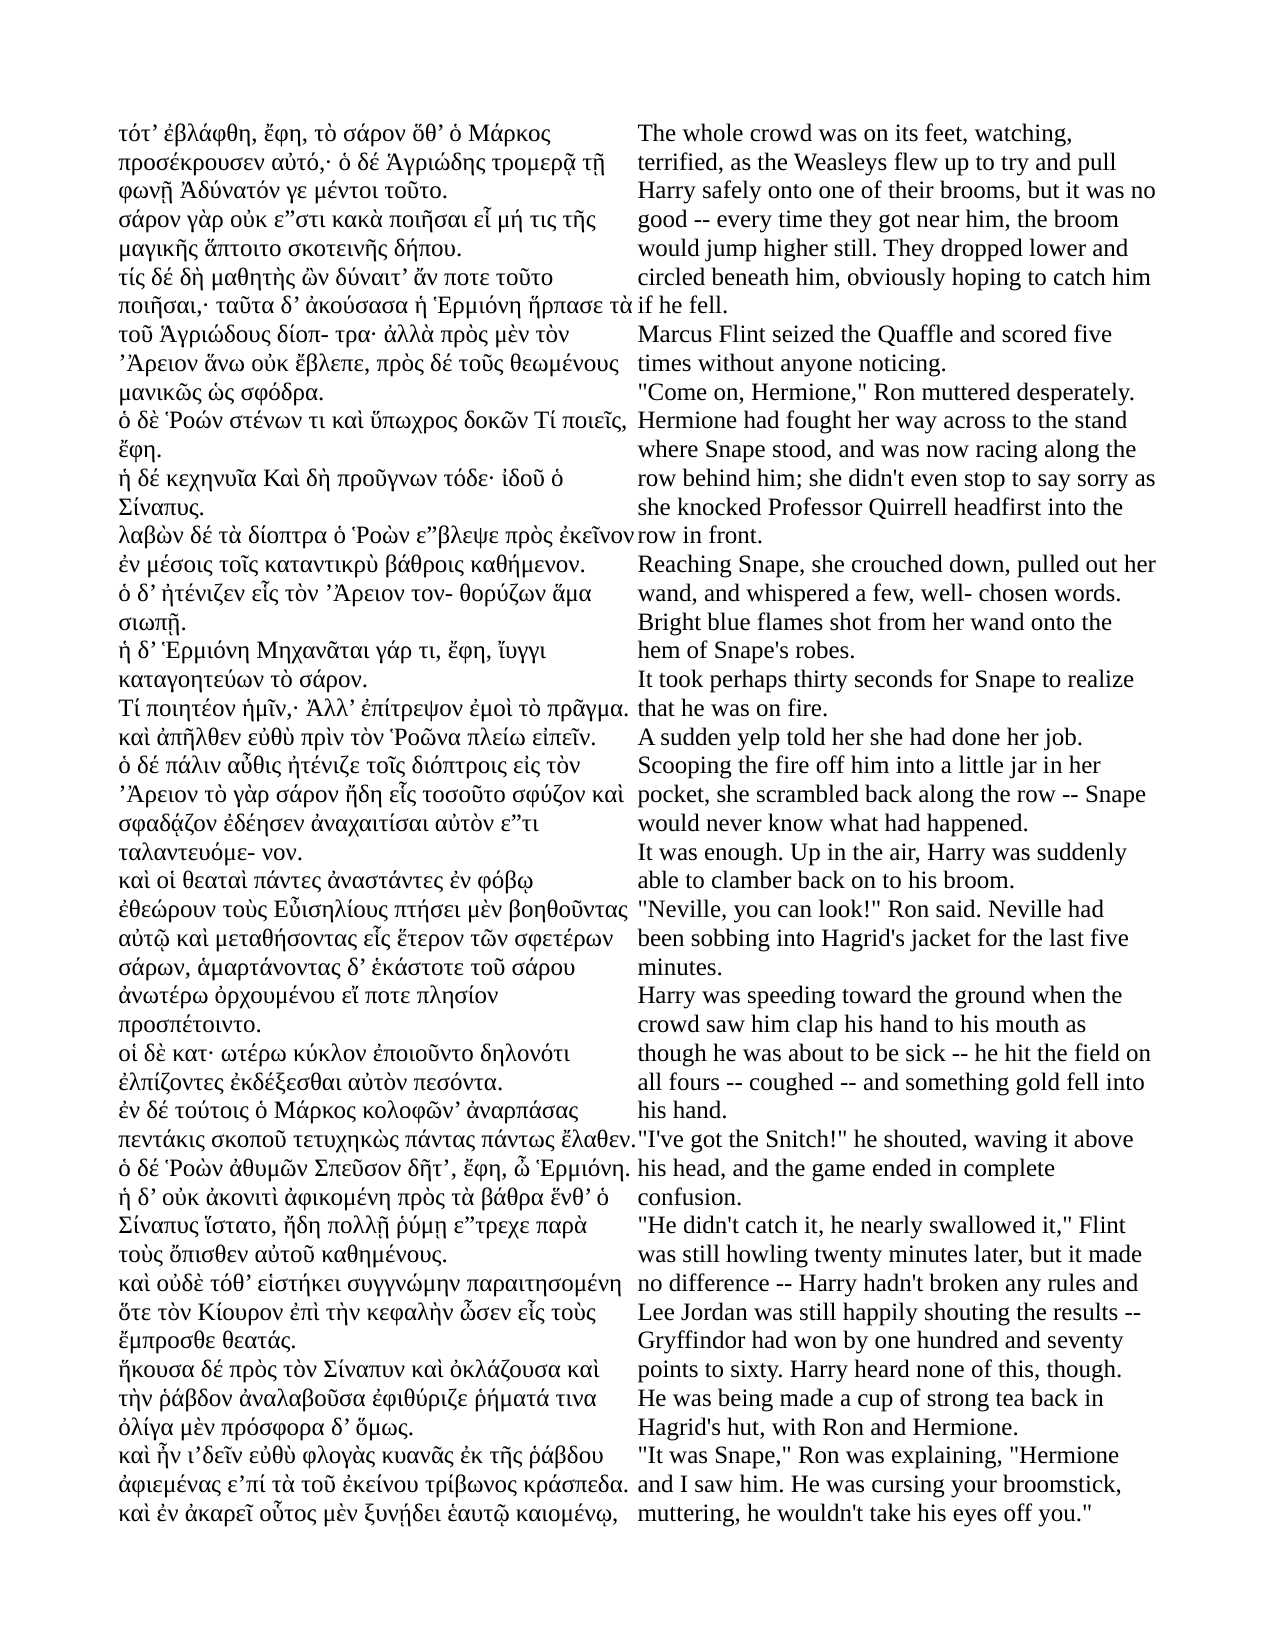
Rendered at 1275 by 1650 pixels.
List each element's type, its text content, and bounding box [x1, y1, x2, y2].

table_cell The whole crowd was on its feet, watching, terrified, as the Weasleys flew up to try and pull Harry safely onto one of their brooms, but it was no good -- every time they got near him, the broom would jump higher still. They dropped lower and circled beneath him, obviously hoping to catch him if he fell. Marcus Flint seized the Quaffle and scored five times without anyone noticing. "Come on, Hermione," Ron muttered desperately. Hermione had fought her way across to the stand where Snape stood, and was now racing along the row behind him; she didn't even stop to say sorry as she knocked Professor Quirrell headfirst into the row in front. Reaching Snape, she crouched down, pulled out her wand, and whispered a few, well- chosen words. Bright blue flames shot from her wand onto the hem of Snape's robes. It took perhaps thirty seconds for Snape to realize that he was on fire. A sudden yelp told her she had done her job. Scooping the fire off him into a little jar in her pocket, she scrambled back along the row -- Snape would never know what had happened. It was enough. Up in the air, Harry was suddenly able to clamber back on to his broom. "Neville, you can look!" Ron said. Neville had been sobbing into Hagrid's jacket for the last five minutes. Harry was speeding toward the ground when the crowd saw him clap his hand to his mouth as though he was about to be sick -- he hit the field on all fours -- coughed -- and something gold fell into his hand. "I've got the Snitch!" he shouted, waving it above his head, and the game ended in complete confusion. "He didn't catch it, he nearly swallowed it," Flint was still howling twenty minutes later, but it made no difference -- Harry hadn't broken any rules and Lee Jordan was still happily shouting the results -- Gryffindor had won by one hundred and seventy points to sixty. Harry heard none of this, though. He was being made a cup of strong tea back in Hagrid's hut, with Ron and Hermione. "It was Snape," Ron was explaining, "Hermione and I saw him. He was cursing your broomstick, muttering, he wouldn't take his eyes off you." [637, 118, 1157, 1527]
table_cell τότ’ ἐβλάφθη, ἔφη, τὸ σάρον ὅθ’ ὁ Μάρκος προσέκρουσεν αὐτό,· ὁ δέ Ἁγριώδης τρομερᾷ τῇ φωνῇ Ἀδύνατόν γε μέντοι τοῦτο. σάρον γὰρ οὐκ ε”στι κακὰ ποιῆσαι εἷ μή τις τῆς μαγικῆς ἅπτοιτο σκοτεινῆς δήπου. τίς δέ δὴ μαθητὴς ὢν δύναιτ’ ἄν ποτε τοῦτο ποιῆσαι,· ταῦτα δ’ ἀκούσασα ἡ Ἑρμιόνη ἥρπασε τὰ τοῦ Ἁγριώδους δίοπ- τρα· ἀλλὰ πρὸς μὲν τὸν ’Ἀρειον ἅνω οὐκ ἔβλεπε, πρὸς δέ τοῦς θεωμένους μανικῶς ὡς σφόδρα. ὁ δὲ Ῥοών στένων τι καὶ ὕπωχρος δοκῶν Τί ποιεῖς, ἔφη. ἡ δέ κεχηνυῖα Καὶ δὴ προῦγνων τόδε· ἰδοῦ ὁ Σίναπυς. λαβὼν δέ τὰ δίοπτρα ὁ Ῥοὼν ε”βλεψε πρὸς ἐκεῖνον ἐν μέσοις τοῖς καταντικρὺ βάθροις καθήμενον. ὁ δ’ ἠτένιζεν εἷς τὸν ’Ἀρειον τον- θορύζων ἅμα σιωπῇ. ἡ δ’ Ἑρμιόνη Μηχανᾶται γάρ τι, ἔφη, ἴυγγι καταγοητεύων τὸ σάρον. Τί ποιητέον ἡμῖν,· Ἀλλ’ ἐπίτρεψον ἐμοὶ τὸ πρᾶγμα. καὶ ἀπῆλθεν εὐθὺ πρὶν τὸν Ῥοῶνα πλείω εἰπεῖν. ὁ δέ πάλιν αὖθις ἠτένιζε τοῖς διόπτροις εἰς τὸν ’Ἀρειον τὸ γὰρ σάρον ἤδη εἷς τοσοῦτο σφύζον καὶ σφαδᾴζον ἐδέησεν ἀναχαιτίσαι αὐτὸν ε”τι ταλαντευόμε- νον. καὶ οἱ θεαταὶ πάντες ἀναστάντες ἐν φόβῳ ἐθεώρουν τοὺς Εὖισηλίους πτήσει μὲν βοηθοῦντας αὐτῷ καὶ μεταθήσοντας εἷς ἕτερον τῶν σφετέρων σάρων, ἁμαρτάνοντας δ’ ἑκάστοτε τοῦ σάρου ἀνωτέρω ὀρχουμένου εἴ ποτε πλησίον προσπέτοιντο. οἱ δὲ κατ· ωτέρω κύκλον ἐποιοῦντο δηλονότι ἐλπίζοντες ἐκδέξεσθαι αὐτὸν πεσόντα. ἐν δέ τούτοις ὁ Μάρκος κολοφῶν’ ἀναρπάσας πεντάκις σκοποῦ τετυχηκὼς πάντας πάντως ἔλαθεν. ὁ δέ Ῥοὼν ἀθυμῶν Σπεῦσον δῆτ’, ἔφη, ὦ Ἑρμιόνη. ἡ δ’ οὐκ ἀκονιτὶ ἀφικομένη πρὸς τὰ βάθρα ἕνθ’ ὁ Σίναπυς ἵστατο, ἤδη πολλῇ ῥύμῃ ε”τρεχε παρὰ τοὺς ὄπισθεν αὐτοῦ καθημένους. καὶ οὐδὲ τόθ’ εἱστήκει συγγνώμην παραιτησομένη ὅτε τὸν Κίουρον ἐπὶ τὴν κεφαλὴν ὦσεν εἷς τοὺς ἔμπροσθε θεατάς. ἥκουσα δέ πρὸς τὸν Σίναπυν καὶ ὀκλάζουσα καὶ τὴν ῥάβδον ἀναλαβοῦσα ἐφιθύριζε ῥήματά τινα ὀλίγα μὲν πρόσφορα δ’ ὅμως. καὶ ἦν ι’δεῖν εὐθὺ φλογὰς κυανᾶς ἐκ τῆς ῥάβδου ἀφιεμένας ε’πί τὰ τοῦ ἐκείνου τρίβωνος κράσπεδα. καὶ ἐν ἀκαρεῖ οὗτος μὲν ξυνῄδει ἑαυτῷ καιομένῳ, [118, 118, 637, 1527]
